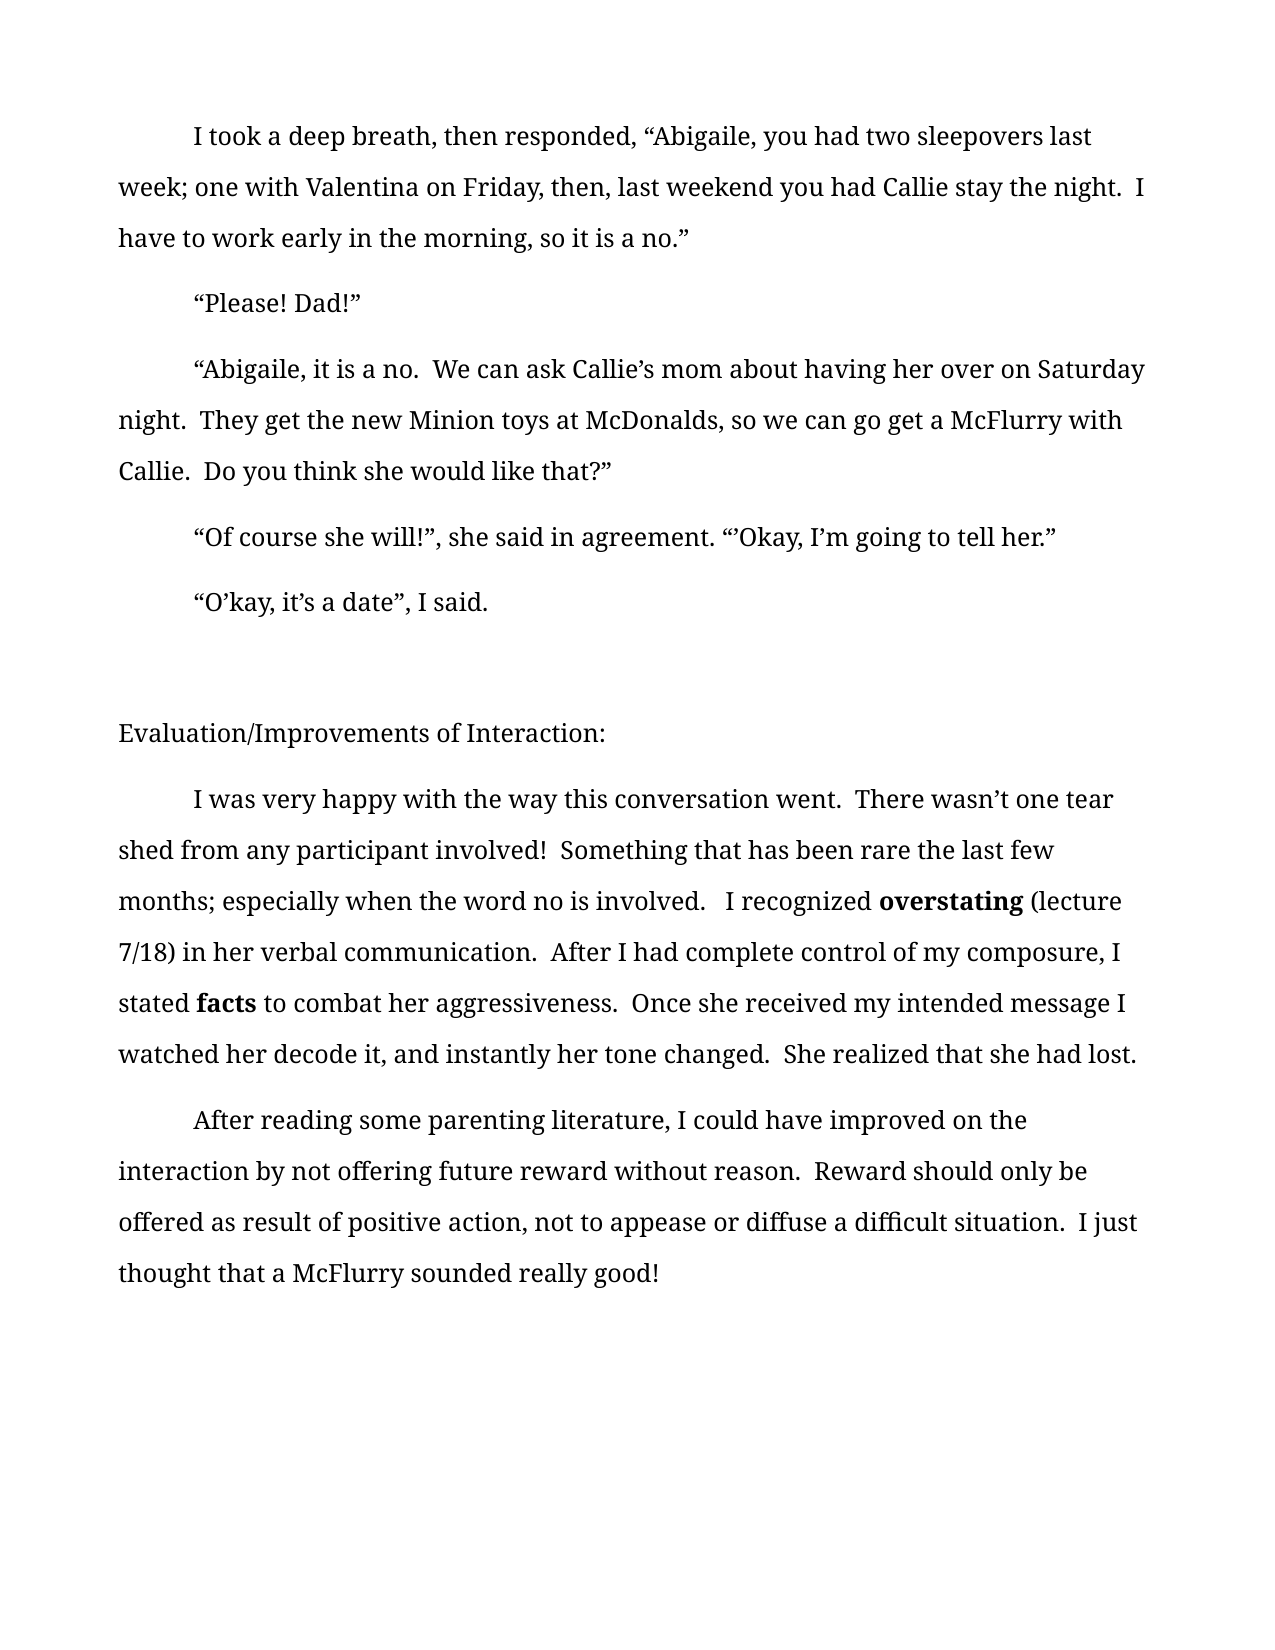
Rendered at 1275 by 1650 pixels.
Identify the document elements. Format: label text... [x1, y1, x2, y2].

text I took a deep breath, then responded, “Abigaile, you had two sleepovers last week; one with Valentina on Friday, then, last weekend you had Callie stay the night. I have to work early in the morning, so it is a no.” [118, 118, 1157, 254]
text “Please! Dad!” [118, 286, 1157, 320]
text Evaluation/Improvements of Interaction: [118, 716, 1157, 750]
text “Abigaile, it is a no. We can ask Callie’s mom about having her over on Saturday night. They get the new Minion toys at McDonalds, so we can go get a McFlurry with Callie. Do you think she would like that?” [118, 351, 1157, 488]
text After reading some parenting literature, I could have improved on the interaction by not offering future reward without reason. Reward should only be offered as result of positive action, not to appease or diffuse a difficult situation. I just thought that a McFlurry sounded really good! [118, 1102, 1157, 1290]
text “Of course she will!”, she said in agreement. “’Okay, I’m going to tell her.” [118, 519, 1157, 553]
text “O’kay, it’s a date”, I said. [118, 585, 1157, 619]
text I was very happy with the way this conversation went. There wasn’t one tear shed from any participant involved! Something that has been rare the last few months; especially when the word no is involved. I recognized overstating (lecture 7/18) in her verbal communication. After I had complete control of my composure, I stated facts to combat her aggressiveness. Once she received my intended message I watched her decode it, and instantly her tone changed. She realized that she had lost. [118, 782, 1157, 1071]
